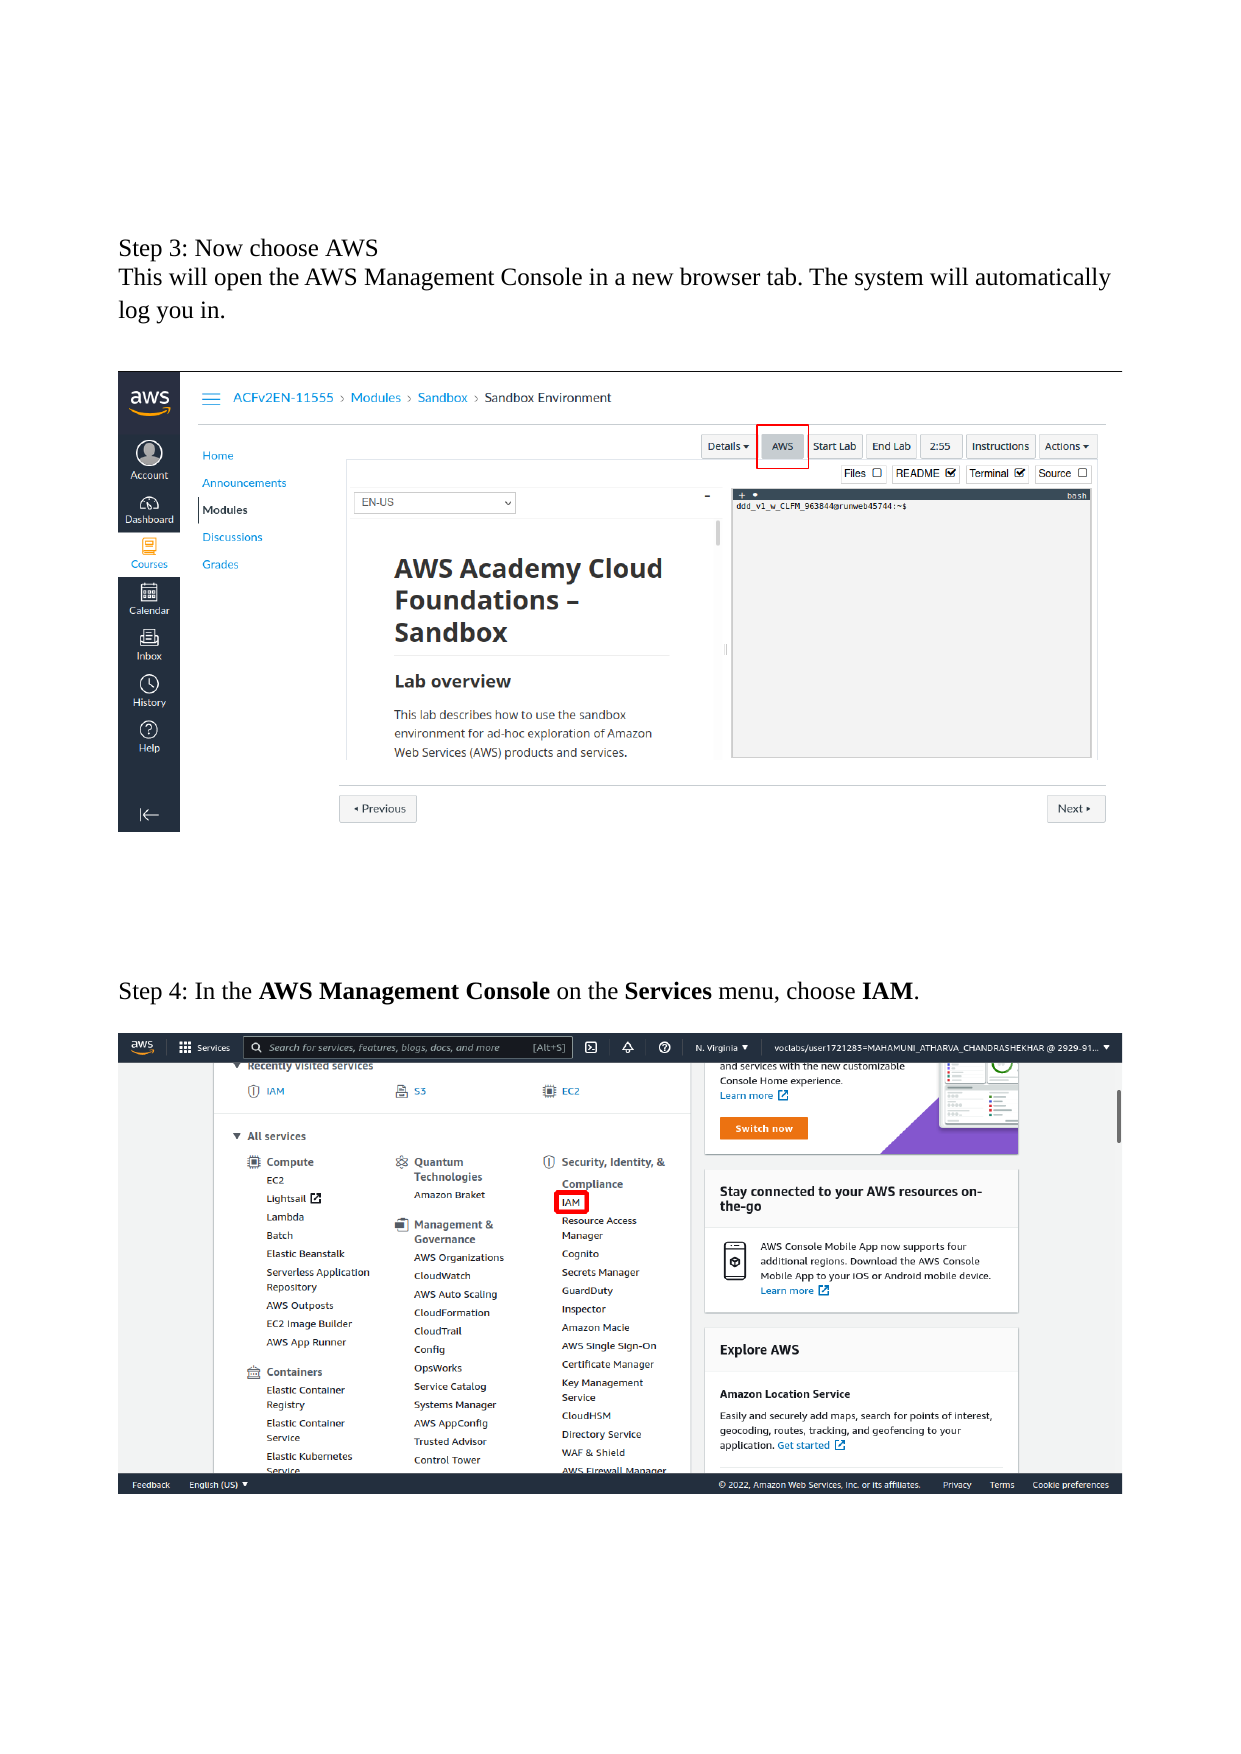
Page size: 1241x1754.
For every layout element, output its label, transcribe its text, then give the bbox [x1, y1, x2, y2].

picture [118, 371, 1123, 832]
picture [118, 1033, 1123, 1494]
text This will open the AWS Management Console in a new browser tab. The system will automatically log you in. [118, 262, 1122, 324]
text Step 3: Now choose AWS [118, 233, 1122, 262]
text Step 4: In the AWS Management Console on the Services menu, choose IAM. [118, 976, 1122, 1004]
